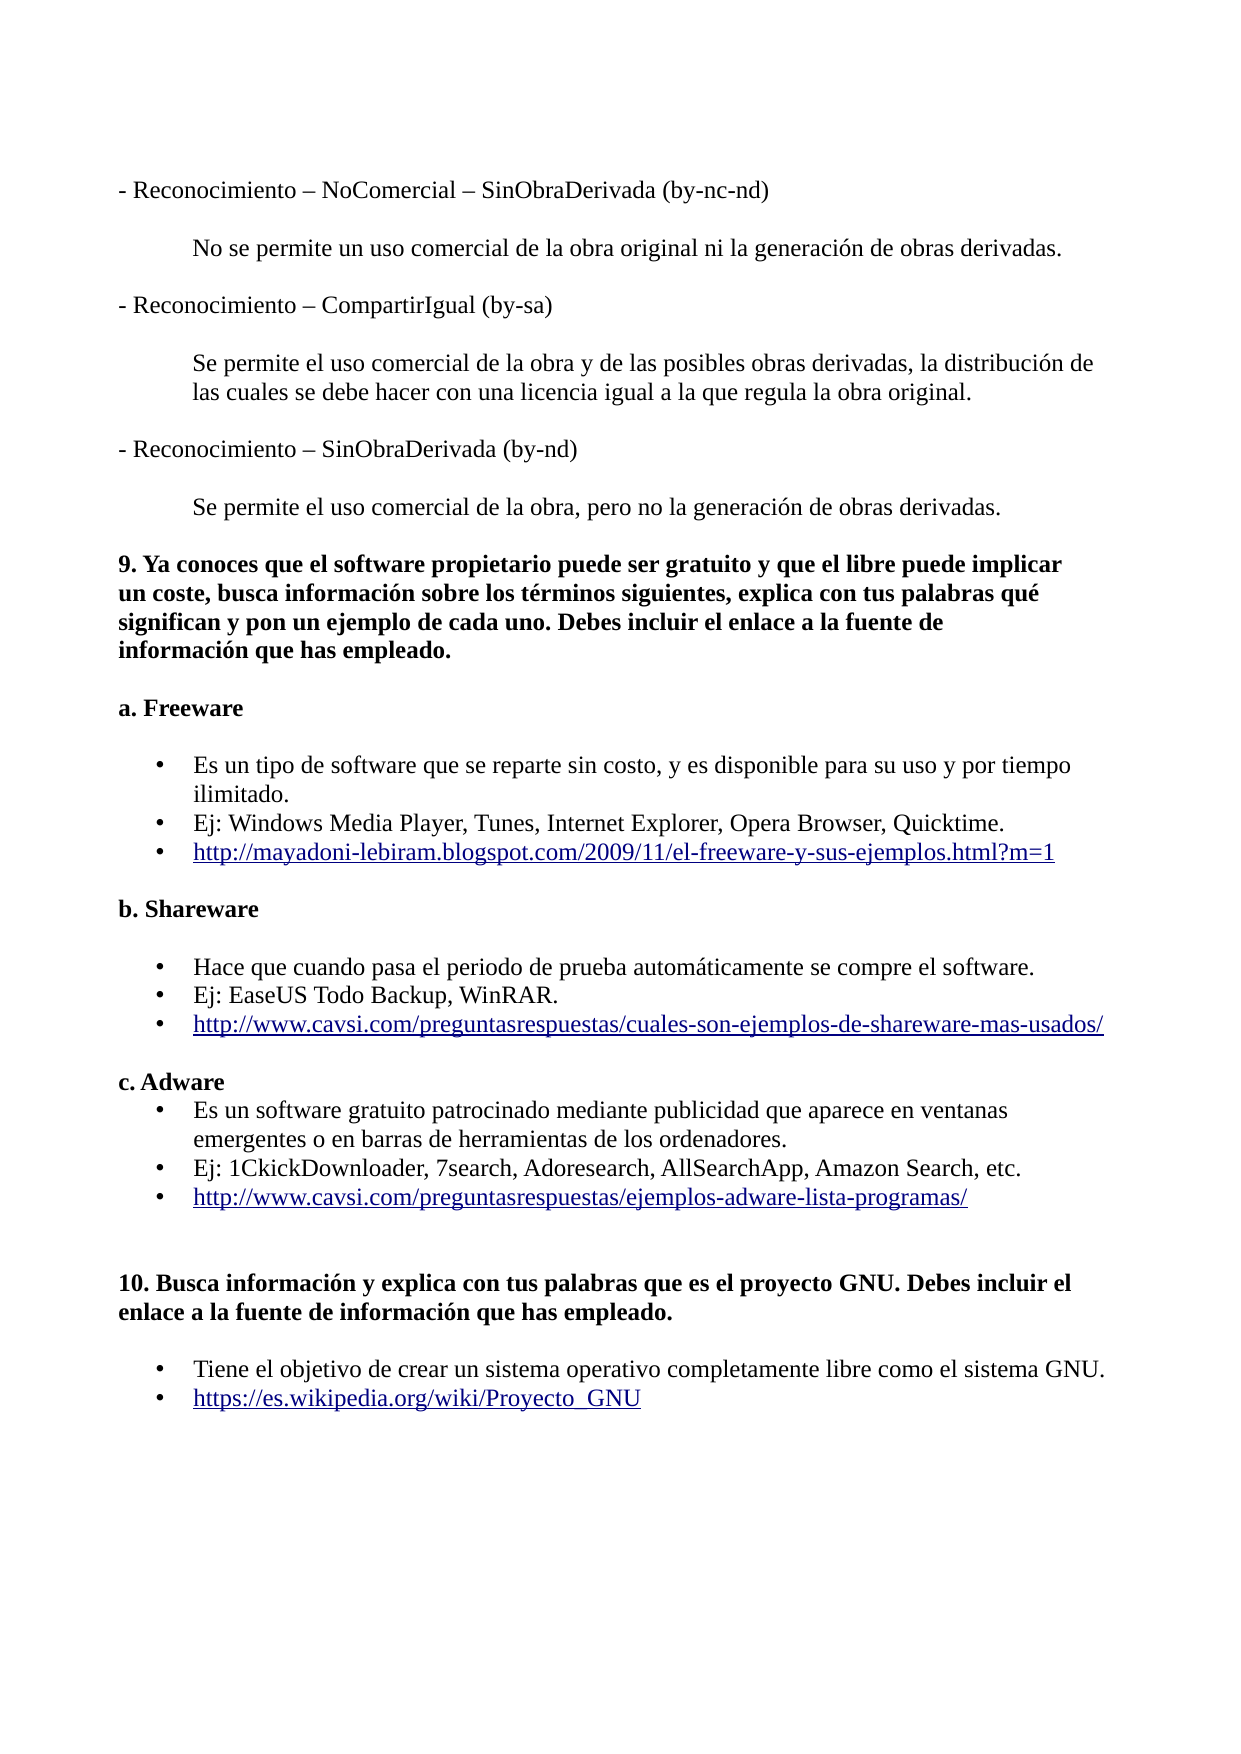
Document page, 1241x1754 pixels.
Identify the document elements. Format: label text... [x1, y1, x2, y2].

list Es un software gratuito patrocinado mediante publicidad que aparece en ventanas emergentes o en barras de herramientas de los ordenadores. [156, 1096, 1122, 1153]
text - Reconocimiento – CompartirIgual (by-sa) [118, 291, 1122, 319]
text - Reconocimiento – NoComercial – SinObraDerivada (by-nc-nd) [118, 176, 1122, 204]
text b. Shareware [118, 894, 1122, 923]
list http://www.cavsi.com/preguntasrespuestas/ejemplos-adware-lista-programas/ [156, 1182, 1122, 1211]
list https://es.wikipedia.org/wiki/Proyecto_GNU [156, 1383, 1122, 1412]
text Se permite el uso comercial de la obra y de las posibles obras derivadas, la distribución de las cuales se debe hacer con una licencia igual a la que regula la obra original. [118, 348, 1122, 406]
text significan y pon un ejemplo de cada uno. Debes incluir el enlace a la fuente de [118, 607, 1122, 636]
text 9. Ya conoces que el software propietario puede ser gratuito y que el libre puede implicar [118, 549, 1122, 578]
text 10. Busca información y explica con tus palabras que es el proyecto GNU. Debes incluir el [118, 1268, 1122, 1297]
list http://mayadoni-lebiram.blogspot.com/2009/11/el-freeware-y-sus-ejemplos.html?m=1 [156, 837, 1122, 866]
text un coste, busca información sobre los términos siguientes, explica con tus palabras qué [118, 578, 1122, 607]
list Tiene el objetivo de crear un sistema operativo completamente libre como el sistema GNU. [156, 1354, 1122, 1383]
text información que has empleado. [118, 636, 1122, 664]
text c. Adware [118, 1067, 1122, 1096]
text enlace a la fuente de información que has empleado. [118, 1297, 1122, 1326]
text - Reconocimiento – SinObraDerivada (by-nd) [118, 434, 1122, 463]
list Ej: EaseUS Todo Backup, WinRAR. [156, 981, 1122, 1009]
text No se permite un uso comercial de la obra original ni la generación de obras derivadas. [118, 233, 1122, 262]
list Ej: 1CkickDownloader, 7search, Adoresearch, AllSearchApp, Amazon Search, etc. [156, 1153, 1122, 1182]
list Hace que cuando pasa el periodo de prueba automáticamente se compre el software. [156, 952, 1122, 981]
text Se permite el uso comercial de la obra, pero no la generación de obras derivadas. [118, 492, 1122, 521]
text a. Freeware [118, 693, 1122, 722]
list Es un tipo de software que se reparte sin costo, y es disponible para su uso y por tiempo ilimitado. [156, 751, 1122, 808]
list http://www.cavsi.com/preguntasrespuestas/cuales-son-ejemplos-de-shareware-mas-usados/ [156, 1009, 1122, 1038]
list Ej: Windows Media Player, Tunes, Internet Explorer, Opera Browser, Quicktime. [156, 808, 1122, 837]
